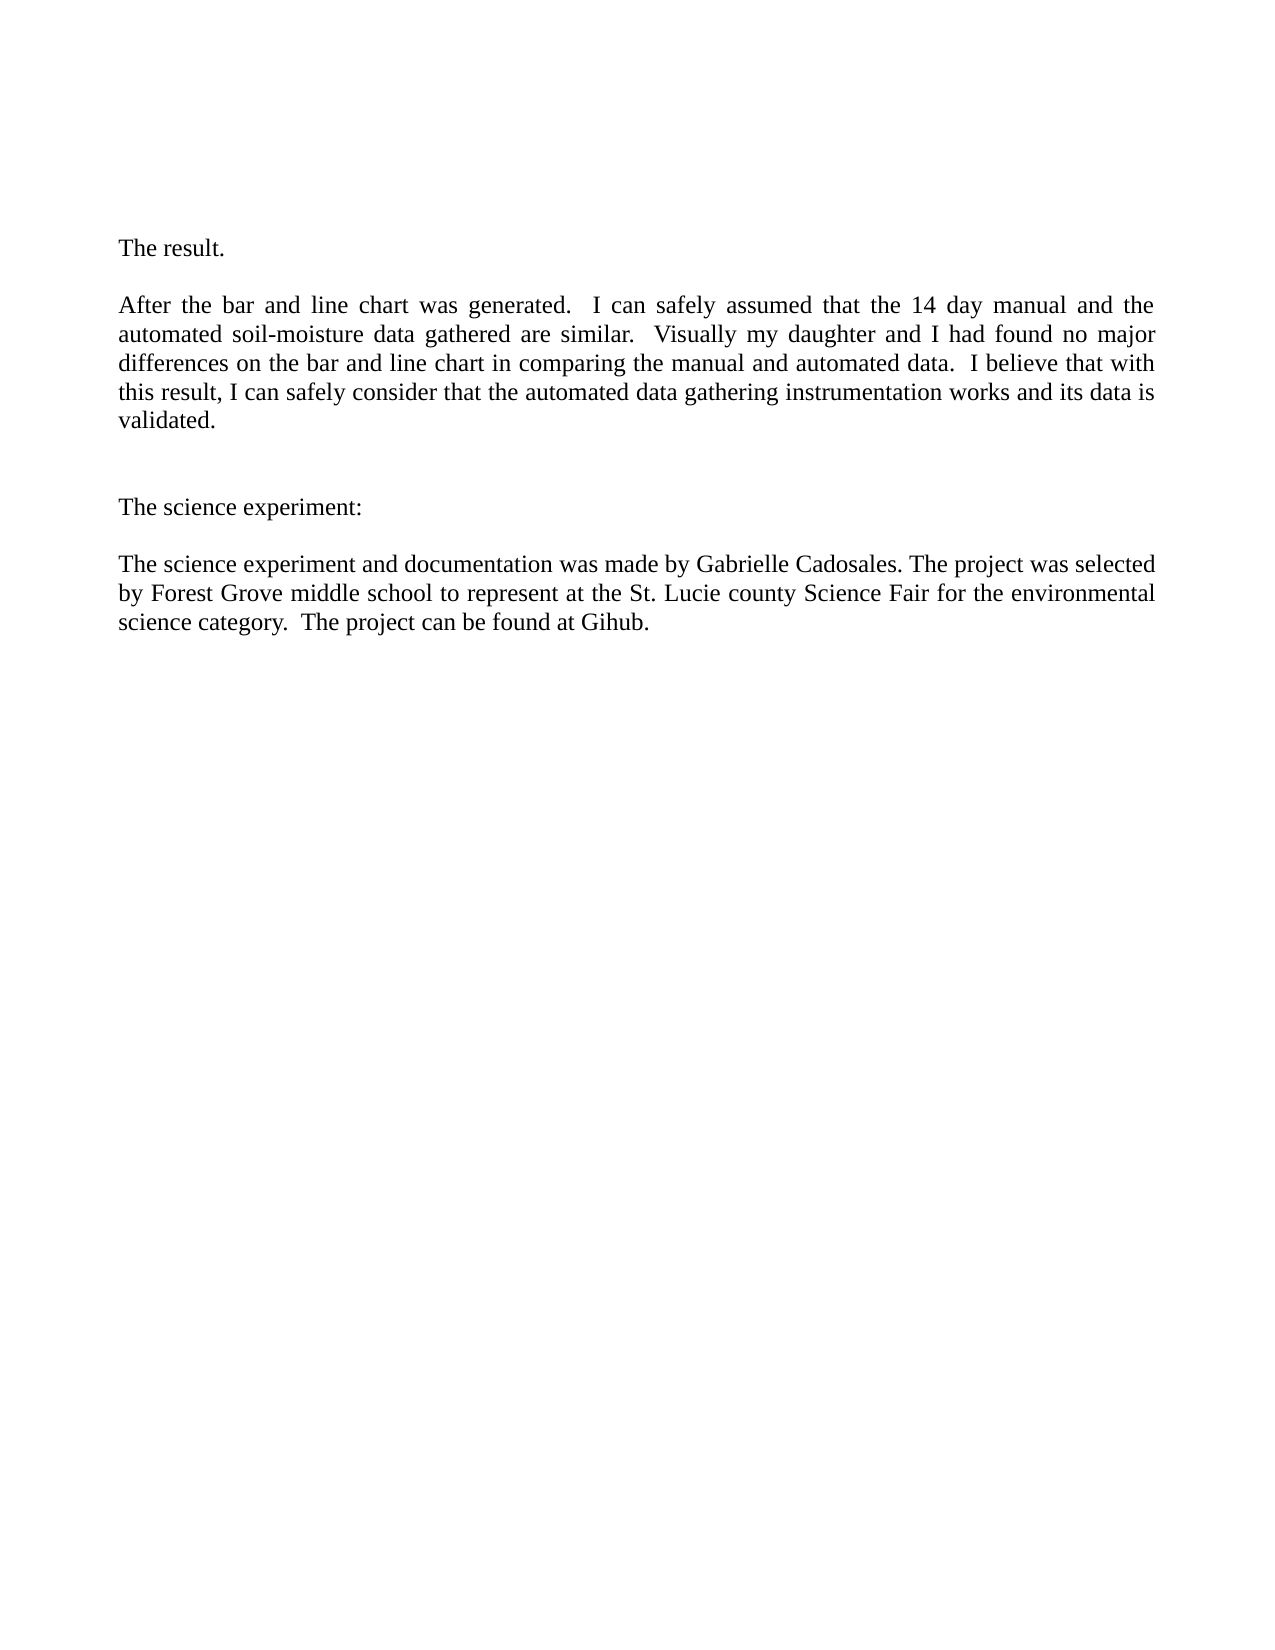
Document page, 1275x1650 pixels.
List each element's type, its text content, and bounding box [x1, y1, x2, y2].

text The science experiment and documentation was made by Gabrielle Cadosales. The project was selected by Forest Grove middle school to represent at the St. Lucie county Science Fair for the environmental science category. The project can be found at Gihub. [118, 549, 1157, 636]
text The science experiment: [118, 492, 1157, 521]
text The result. [118, 233, 1157, 262]
text After the bar and line chart was generated. I can safely assumed that the 14 day manual and the automated soil-moisture data gathered are similar. Visually my daughter and I had found no major differences on the bar and line chart in comparing the manual and automated data. I believe that with this result, I can safely consider that the automated data gathering instrumentation works and its data is validated. [118, 291, 1157, 434]
